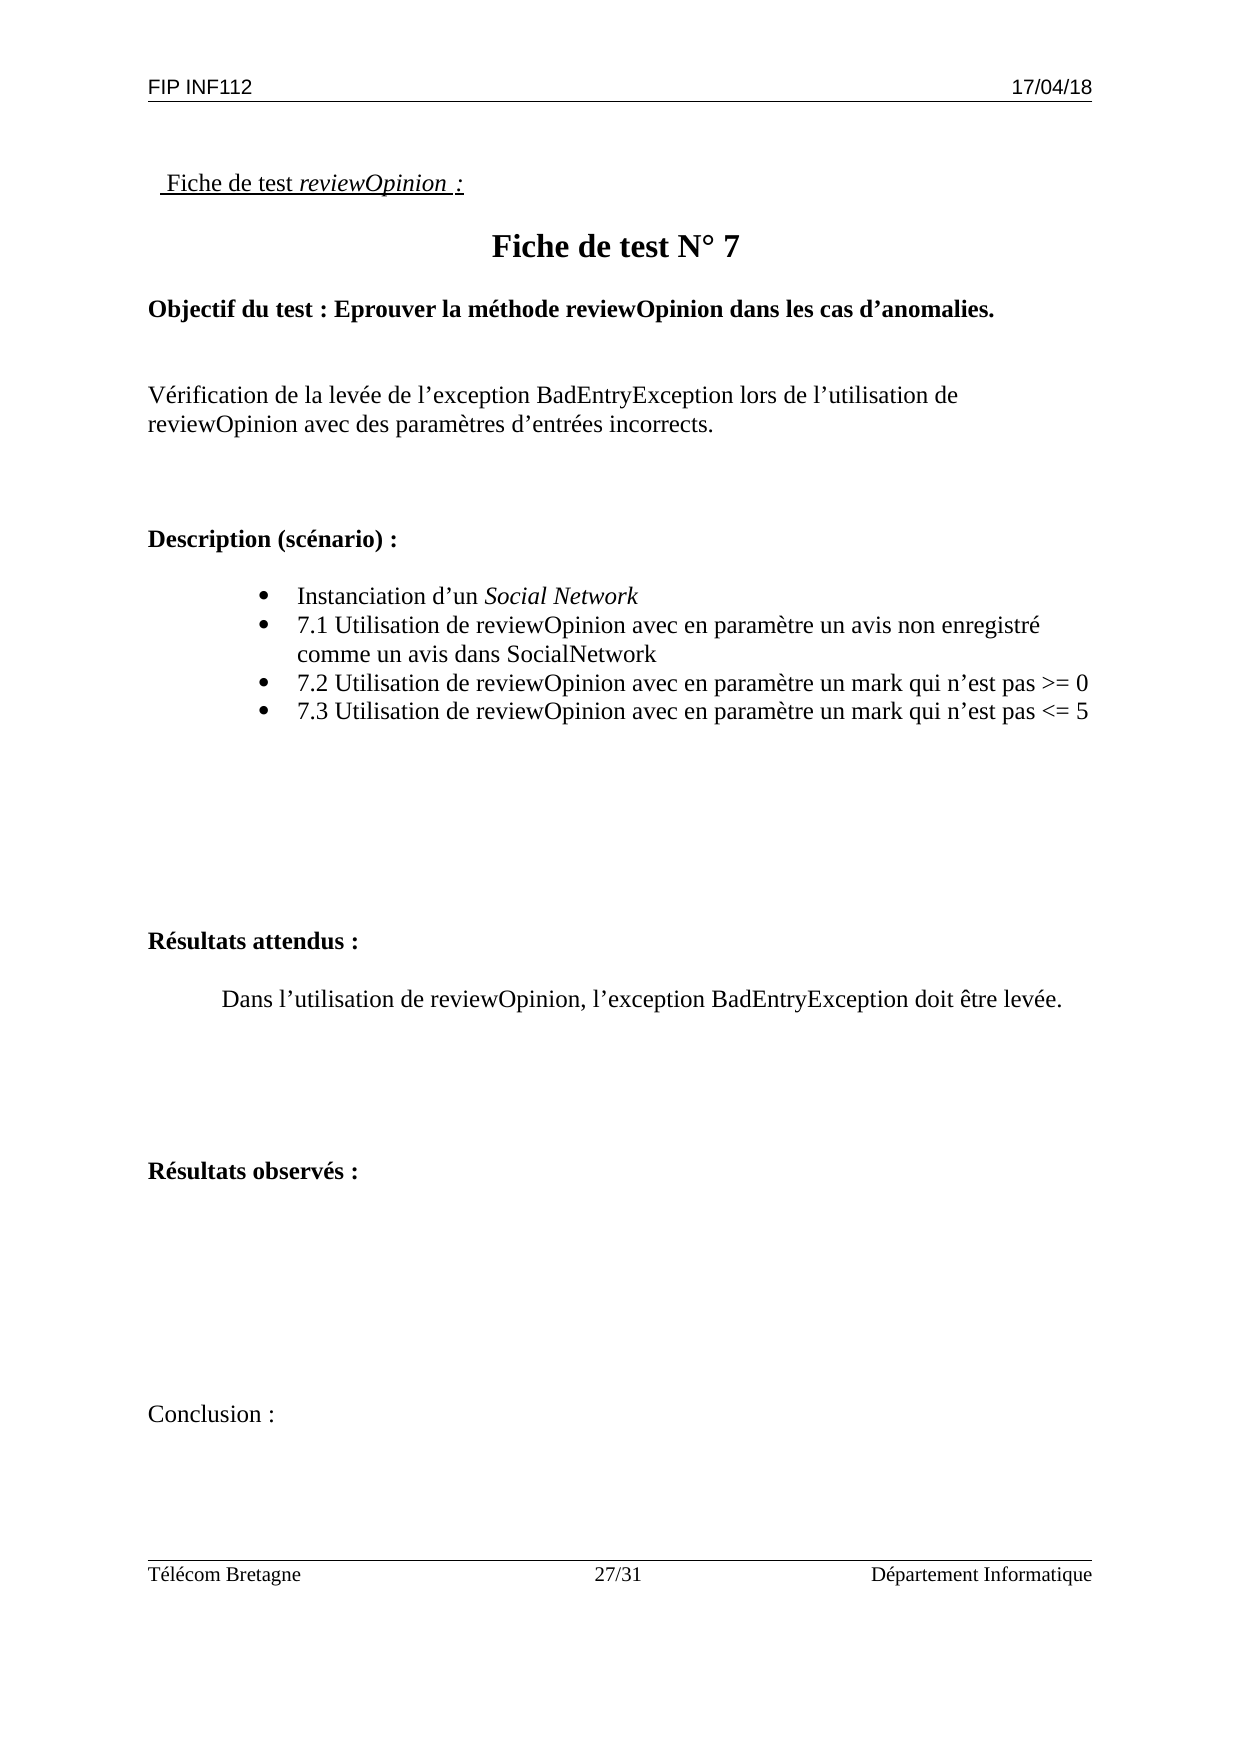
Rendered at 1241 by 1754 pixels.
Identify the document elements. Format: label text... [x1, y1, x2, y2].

list Instanciation d’un Social Network [259, 581, 1092, 610]
list 7.3 Utilisation de reviewOpinion avec en paramètre un mark qui n’est pas <= 5 [259, 696, 1092, 725]
list 7.2 Utilisation de reviewOpinion avec en paramètre un mark qui n’est pas >= 0 [259, 668, 1092, 696]
text Description (scénario) : [148, 524, 1092, 553]
text Résultats attendus : [148, 926, 1092, 955]
title Fiche de test N° 7 [148, 227, 1092, 265]
subtitle Conclusion : [148, 1399, 1092, 1428]
text Résultats observés : [148, 1156, 1092, 1185]
subtitle Fiche de test reviewOpinion : [148, 168, 1092, 197]
text Objectif du test : Eprouver la méthode reviewOpinion dans les cas d’anomalies. [148, 294, 1092, 323]
text Dans l’utilisation de reviewOpinion, l’exception BadEntryException doit être levée. [148, 984, 1092, 1013]
list 7.1 Utilisation de reviewOpinion avec en paramètre un avis non enregistré comme un avis dans SocialNetwork [259, 610, 1092, 668]
text Vérification de la levée de l’exception BadEntryException lors de l’utilisation de reviewOpinion avec des paramètres d’entrées incorrects. [148, 380, 1092, 438]
